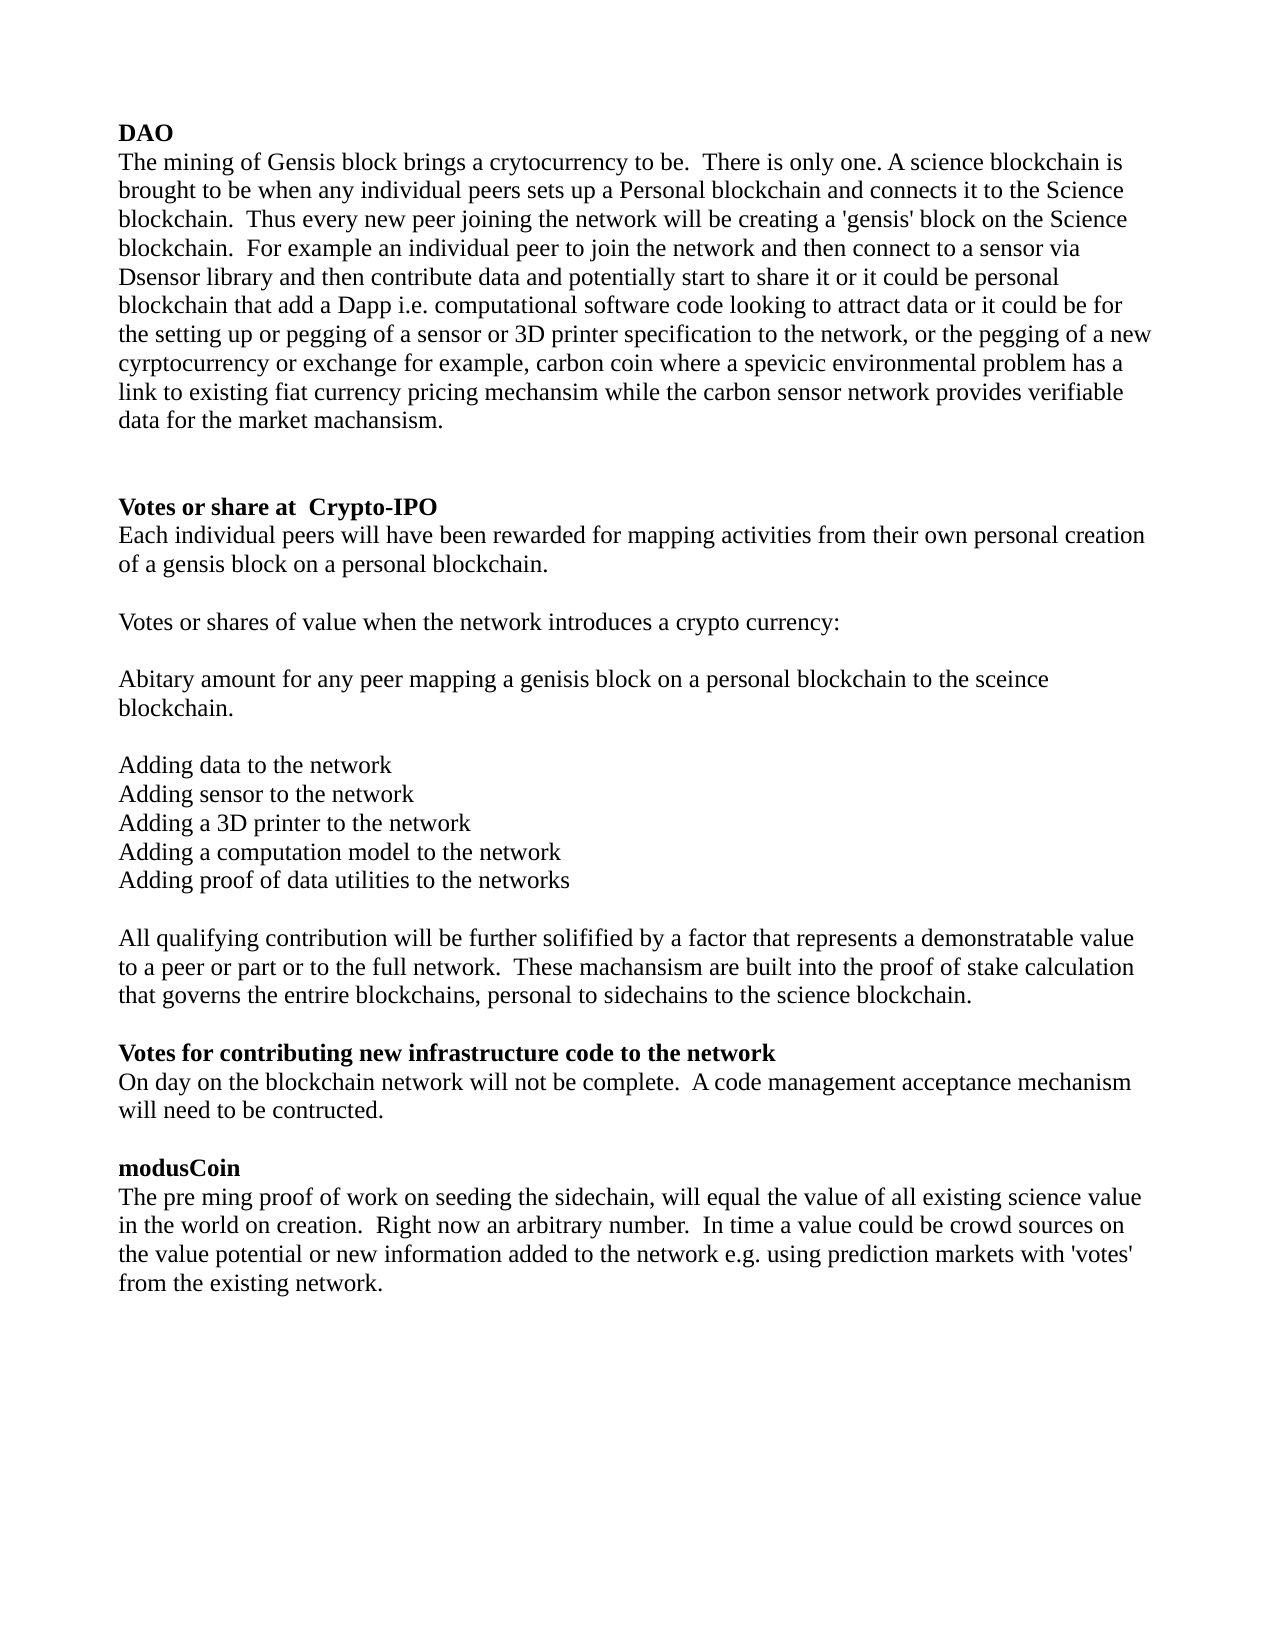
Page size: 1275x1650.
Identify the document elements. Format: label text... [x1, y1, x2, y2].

text Adding data to the network [118, 751, 1157, 779]
text The mining of Gensis block brings a crytocurrency to be. There is only one. A science blockchain is brought to be when any individual peers sets up a Personal blockchain and connects it to the Science blockchain. Thus every new peer joining the network will be creating a 'gensis' block on the Science blockchain. For example an individual peer to join the network and then connect to a sensor via Dsensor library and then contribute data and potentially start to share it or it could be personal blockchain that add a Dapp i.e. computational software code looking to attract data or it could be for the setting up or pegging of a sensor or 3D printer specification to the network, or the pegging of a new cyrptocurrency or exchange for example, carbon coin where a spevicic environmental problem has a link to existing fiat currency pricing mechansim while the carbon sensor network provides verifiable data for the market machansism. [118, 147, 1157, 434]
text Votes or share at Crypto-IPO [118, 492, 1157, 521]
text DAO [118, 118, 1157, 147]
text Abitary amount for any peer mapping a genisis block on a personal blockchain to the sceince blockchain. [118, 664, 1157, 722]
text Votes for contributing new infrastructure code to the network [118, 1038, 1157, 1067]
text modusCoin [118, 1153, 1157, 1182]
text On day on the blockchain network will not be complete. A code management acceptance mechanism will need to be contructed. [118, 1067, 1157, 1124]
text Adding sensor to the network [118, 779, 1157, 808]
text All qualifying contribution will be further solifified by a factor that represents a demonstratable value to a peer or part or to the full network. These machansism are built into the proof of stake calculation that governs the entrire blockchains, personal to sidechains to the science blockchain. [118, 923, 1157, 1009]
text Each individual peers will have been rewarded for mapping activities from their own personal creation of a gensis block on a personal blockchain. [118, 521, 1157, 578]
text Adding a computation model to the network [118, 837, 1157, 866]
text Adding a 3D printer to the network [118, 808, 1157, 837]
text Adding proof of data utilities to the networks [118, 866, 1157, 894]
text The pre ming proof of work on seeding the sidechain, will equal the value of all existing science value in the world on creation. Right now an arbitrary number. In time a value could be crowd sources on the value potential or new information added to the network e.g. using prediction markets with 'votes' from the existing network. [118, 1182, 1157, 1297]
text Votes or shares of value when the network introduces a crypto currency: [118, 607, 1157, 636]
